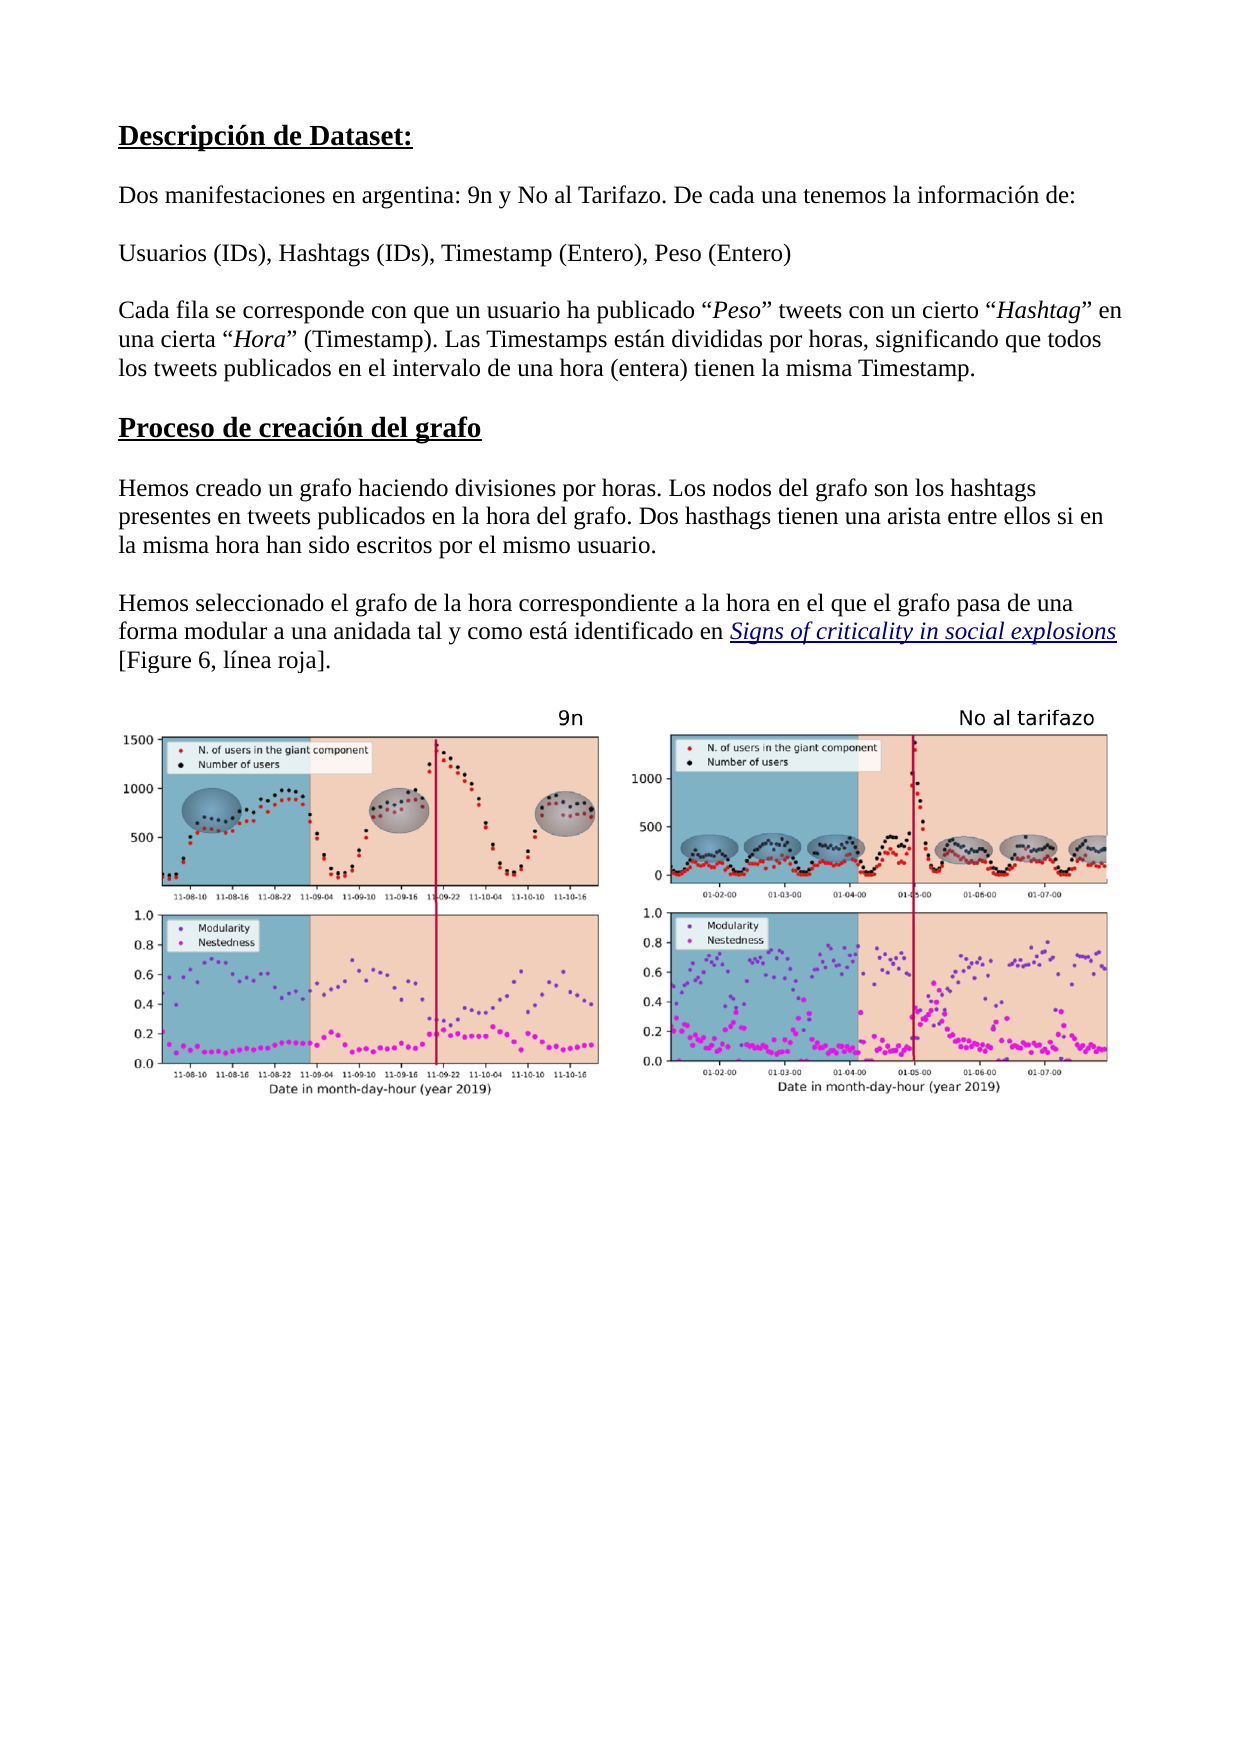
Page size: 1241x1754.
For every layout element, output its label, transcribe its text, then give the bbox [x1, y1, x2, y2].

text Hemos seleccionado el grafo de la hora correspondiente a la hora en el que el grafo pasa de una forma modular a una anidada tal y como está identificado en Signs of criticality in social explosions [Figure 6, línea roja]. [118, 588, 1122, 673]
text Dos manifestaciones en argentina: 9n y No al Tarifazo. De cada una tenemos la información de: [118, 180, 1122, 209]
text Cada fila se corresponde con que un usuario ha publicado “Peso” tweets con un cierto “Hashtag” en una cierta “Hora” (Timestamp). Las Timestamps están divididas por horas, significando que todos los tweets publicados en el intervalo de una hora (entera) tienen la misma Timestamp. [118, 295, 1122, 382]
text Usuarios (IDs), Hashtags (IDs), Timestamp (Entero), Peso (Entero) [118, 238, 1122, 267]
text Descripción de Dataset: [118, 118, 1122, 152]
text Proceso de creación del grafo [118, 410, 1122, 444]
text Hemos creado un grafo haciendo divisiones por horas. Los nodos del grafo son los hashtags presentes en tweets publicados en la hora del grafo. Dos hasthags tienen una arista entre ellos si en la misma hora han sido escritos por el mismo usuario. [118, 473, 1122, 559]
picture [118, 673, 1123, 1098]
